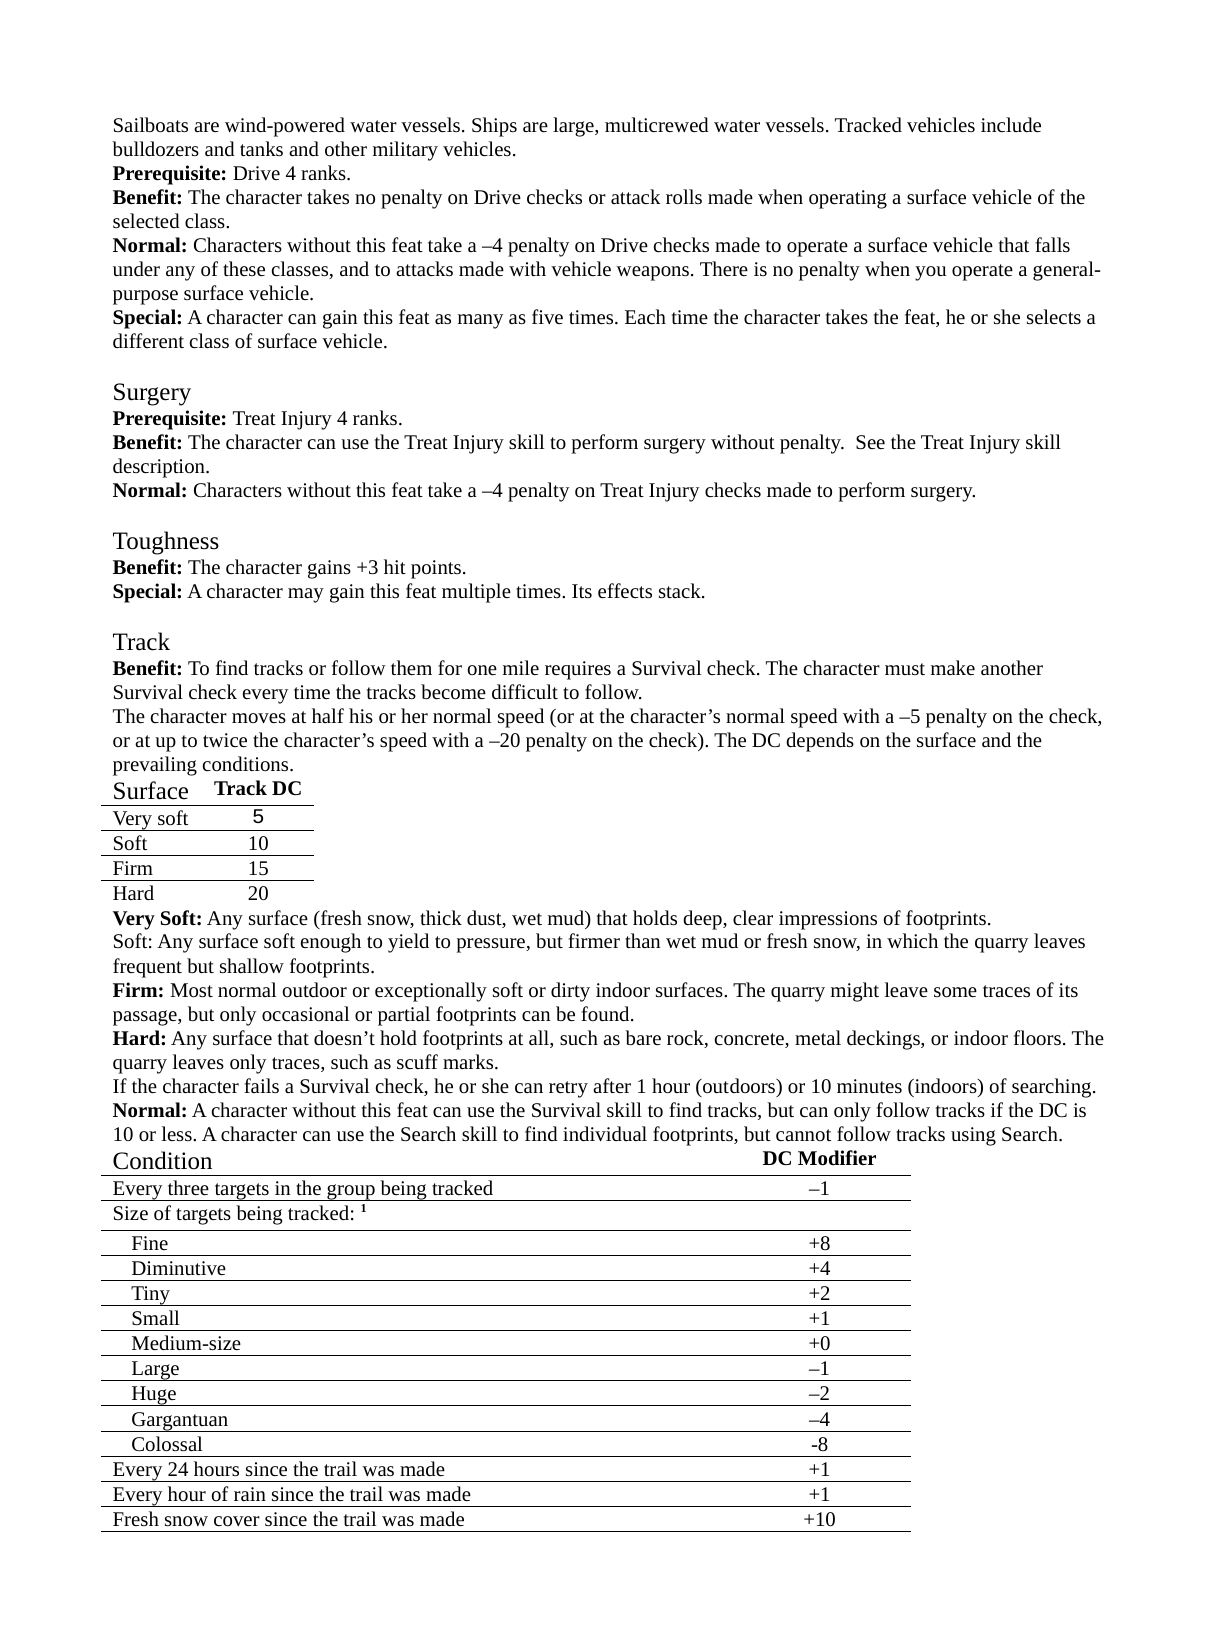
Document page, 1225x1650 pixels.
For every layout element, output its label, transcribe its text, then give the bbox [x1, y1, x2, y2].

table_cell Firm [101, 856, 202, 880]
table_header Surface [101, 776, 202, 805]
table_cell 20 [202, 881, 314, 905]
table_cell +1 [728, 1457, 911, 1481]
table_cell Hard [101, 881, 202, 905]
table_header Condition [101, 1146, 728, 1175]
table_cell [728, 1201, 911, 1230]
table_cell Every hour of rain since the trail was made [101, 1482, 728, 1506]
table_cell Fresh snow cover since the trail was made [101, 1507, 728, 1531]
table_cell 10 [202, 831, 314, 855]
table_cell Size of targets being tracked: 1 [101, 1201, 728, 1230]
text Firm: Most normal outdoor or exceptionally soft or dirty indoor surfaces. The quarry might leave some traces of its passage, but only occasional or partial footprints can be found. [112, 978, 1112, 1026]
table_cell Every 24 hours since the trail was made [101, 1457, 728, 1481]
text Normal: A character without this feat can use the Survival skill to find tracks, but can only follow tracks if the DC is 10 or less. A character can use the Search skill to find individual footprints, but cannot follow tracks using Search. [112, 1098, 1112, 1146]
table_cell Every three targets in the group being tracked [101, 1176, 728, 1200]
table_cell –1 [728, 1356, 911, 1380]
text Hard: Any surface that doesn’t hold footprints at all, such as bare rock, concrete, metal deckings, or indoor floors. The quarry leaves only traces, such as scuff marks. [112, 1026, 1112, 1074]
table_cell Huge [101, 1381, 728, 1405]
table_cell Small [101, 1306, 728, 1330]
table_cell 15 [202, 856, 314, 880]
text Prerequisite: Treat Injury 4 ranks. [112, 406, 1112, 430]
table_cell +4 [728, 1256, 911, 1280]
table_cell Very soft [101, 806, 202, 830]
subtitle Track [112, 627, 1112, 656]
table_cell 5 [202, 806, 314, 830]
text Special: A character can gain this feat as many as five times. Each time the character takes the feat, he or she selects a different class of surface vehicle. [112, 305, 1112, 353]
table_cell Tiny [101, 1281, 728, 1305]
table_cell –2 [728, 1381, 911, 1405]
text Normal: Characters without this feat take a –4 penalty on Drive checks made to operate a surface vehicle that falls under any of these classes, and to attacks made with vehicle weapons. There is no penalty when you operate a general-purpose surface vehicle. [112, 233, 1112, 305]
text Soft: Any surface soft enough to yield to pressure, but firmer than wet mud or fresh snow, in which the quarry leaves frequent but shallow footprints. [112, 929, 1112, 978]
text Prerequisite: Drive 4 ranks. [112, 161, 1112, 185]
table_cell Gargantuan [101, 1406, 728, 1431]
table_cell –4 [728, 1406, 911, 1431]
table_cell Large [101, 1356, 728, 1380]
text Benefit: To find tracks or follow them for one mile requires a Survival check. The character must make another Survival check every time the tracks become difficult to follow. [112, 656, 1112, 704]
text Normal: Characters without this feat take a –4 penalty on Treat Injury checks made to perform surgery. [112, 478, 1112, 502]
table_header Track DC [202, 776, 314, 805]
table_cell +10 [728, 1507, 911, 1531]
text Benefit: The character can use the Treat Injury skill to perform surgery without penalty. See the Treat Injury skill description. [112, 430, 1112, 478]
text If the character fails a Survival check, he or she can retry after 1 hour (out­doors) or 10 minutes (indoors) of searching. [112, 1074, 1112, 1098]
table_cell –1 [728, 1176, 911, 1200]
table_cell +1 [728, 1306, 911, 1330]
table_cell Fine [101, 1231, 728, 1255]
text Very Soft: Any surface (fresh snow, thick dust, wet mud) that holds deep, clear impressions of footprints. [112, 905, 1112, 929]
table_cell Diminutive [101, 1256, 728, 1280]
table_cell Soft [101, 831, 202, 855]
text The character moves at half his or her normal speed (or at the character’s normal speed with a –5 penalty on the check, or at up to twice the character’s speed with a –20 penalty on the check). The DC depends on the surface and the prevailing conditions. [112, 704, 1112, 776]
table_cell Medium-size [101, 1331, 728, 1355]
table_cell Colossal [101, 1432, 728, 1456]
table_cell +8 [728, 1231, 911, 1255]
text Benefit: The character gains +3 hit points. [112, 555, 1112, 579]
table_cell +0 [728, 1331, 911, 1355]
table_cell +1 [728, 1482, 911, 1506]
subtitle Surgery [112, 377, 1112, 406]
table_header DC Modifier [728, 1146, 911, 1175]
table_cell -8 [728, 1432, 911, 1456]
text Benefit: The character takes no penalty on Drive checks or attack rolls made when operating a surface vehicle of the selected class. [112, 185, 1112, 233]
subtitle Toughness [112, 526, 1112, 555]
text Sailboats are wind-powered water vessels. Ships are large, multicrewed water vessels. Tracked vehicles include bulldozers and tanks and other military vehicles. [112, 112, 1112, 161]
text Special: A character may gain this feat multiple times. Its effects stack. [112, 579, 1112, 603]
table_cell +2 [728, 1281, 911, 1305]
